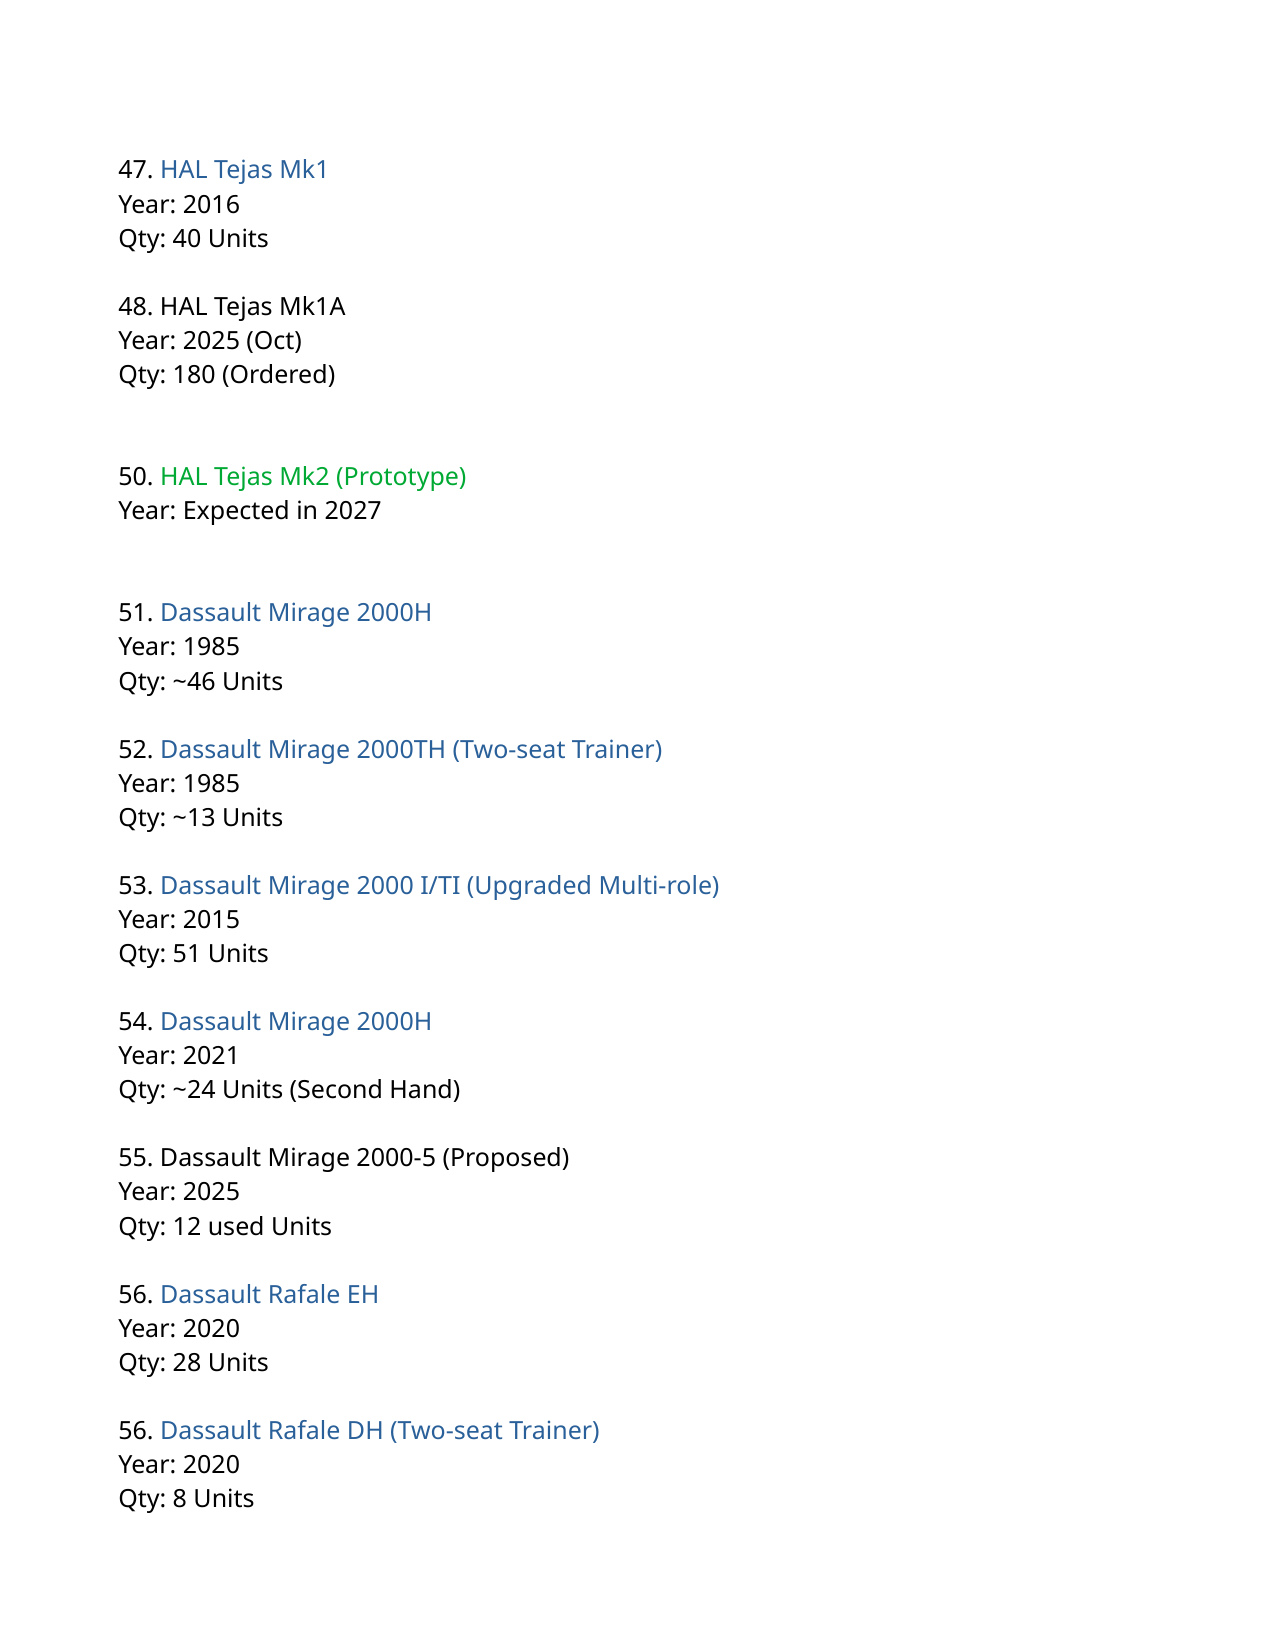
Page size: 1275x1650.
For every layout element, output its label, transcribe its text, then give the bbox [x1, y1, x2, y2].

text Year: 2020 Qty: 28 Units 56. Dassault Rafale DH (Two-seat Trainer) [118, 1310, 1157, 1447]
text 47. HAL Tejas Mk1 Year: 2016 Qty: 40 Units 48. HAL Tejas Mk1A Year: 2025 (Oct) Qty: 180 (Ordered) 50. HAL Tejas Mk2 (Prototype) Year: Expected in 2027 51. Dassault Mirage 2000H Year: 1985 Qty: ~46 Units 52. Dassault Mirage 2000TH (Two-seat Trainer) Year: 1985 Qty: ~13 Units 53. Dassault Mirage 2000 I/TI (Upgraded Multi-role) Year: 2015 Qty: 51 Units 54. Dassault Mirage 2000H Year: 2021 Qty: ~24 Units (Second Hand) 55. Dassault Mirage 2000-5 (Proposed) Year: 2025 Qty: 12 used Units 56. Dassault Rafale EH [118, 118, 1157, 1310]
text Year: 2020 Qty: 8 Units [118, 1447, 1157, 1515]
